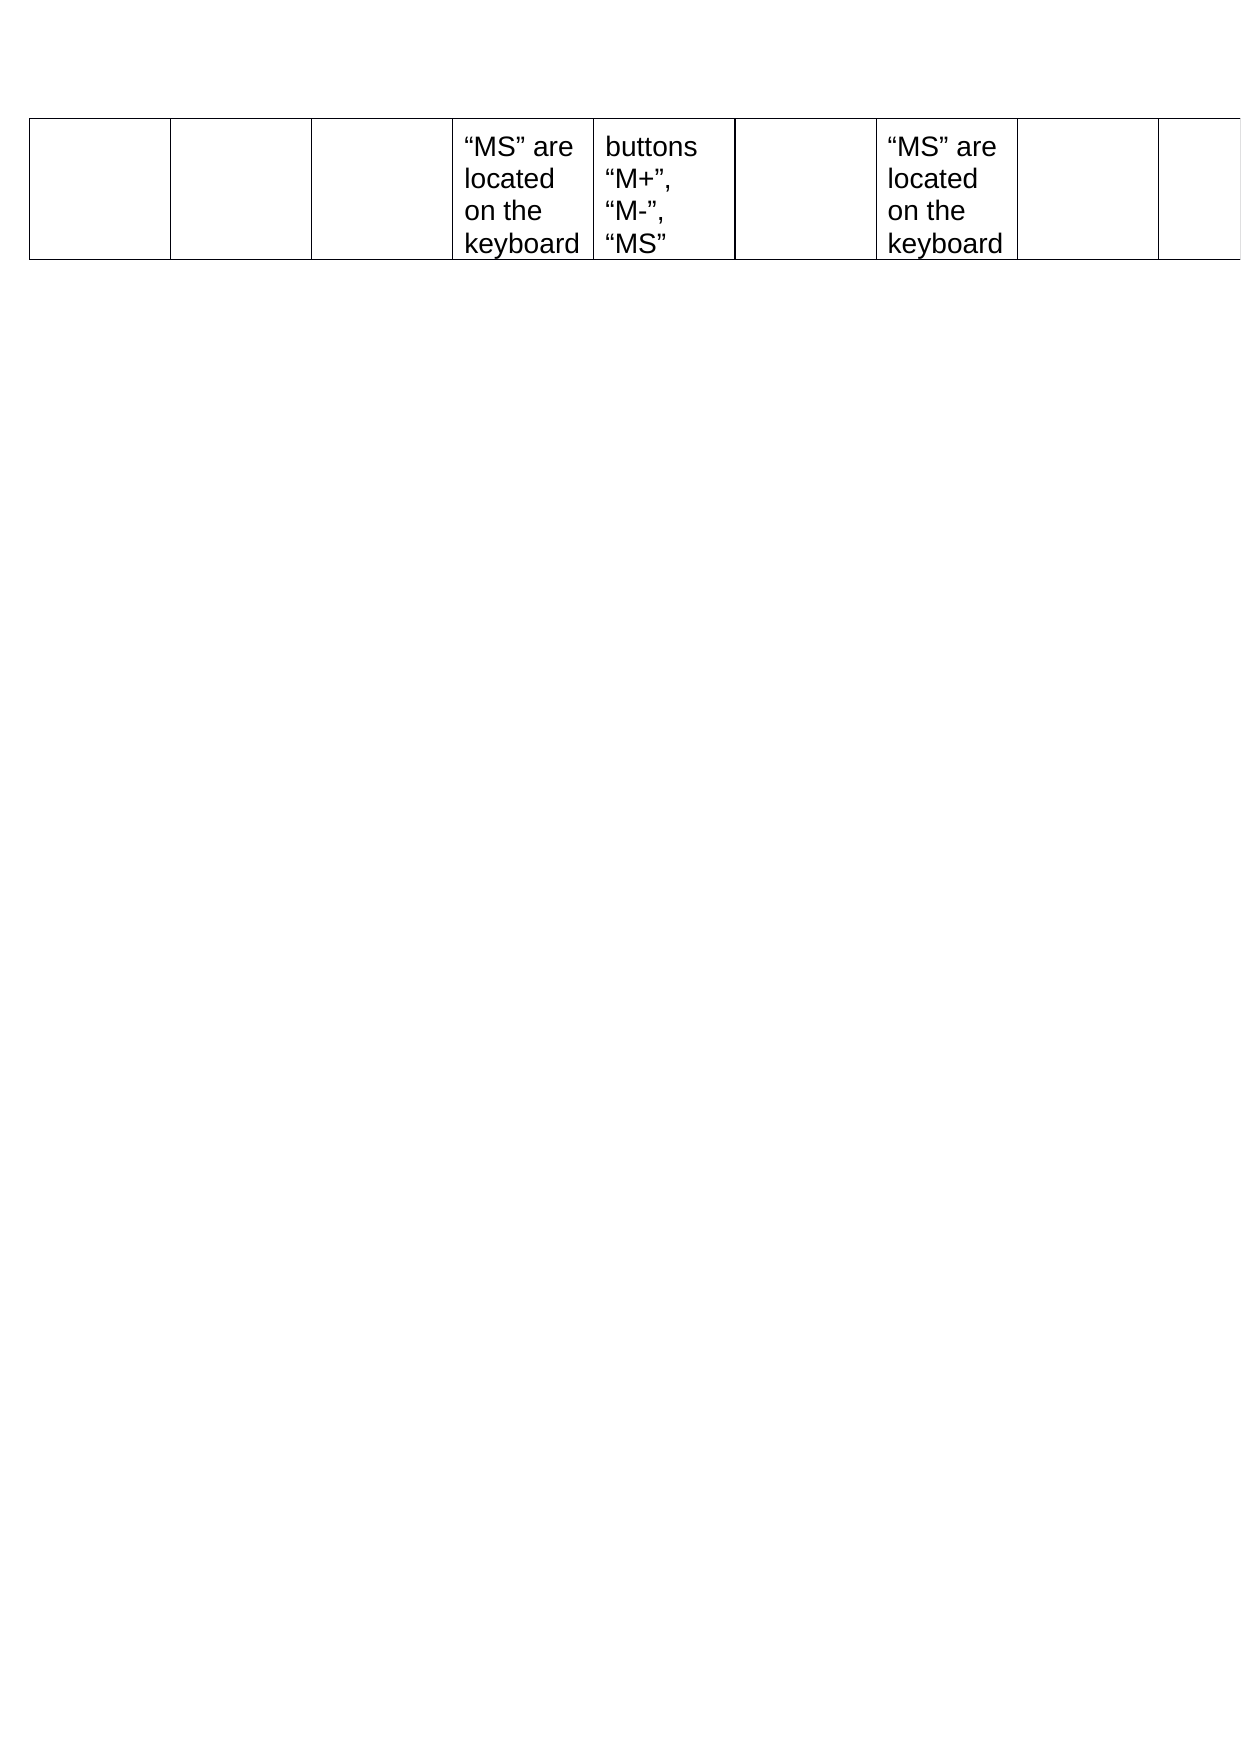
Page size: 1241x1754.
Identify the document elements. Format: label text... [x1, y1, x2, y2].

table_cell buttons “M+”, “M-”, “MS” [594, 119, 734, 259]
table_cell “MS” are located on the keyboard [877, 119, 1017, 259]
table_cell [736, 119, 876, 259]
table_cell [1018, 119, 1158, 259]
table_cell [30, 119, 170, 259]
table_cell [312, 119, 452, 259]
table_cell [171, 119, 311, 259]
table_cell [1159, 119, 1240, 259]
table_cell “MS” are located on the keyboard [453, 119, 593, 259]
